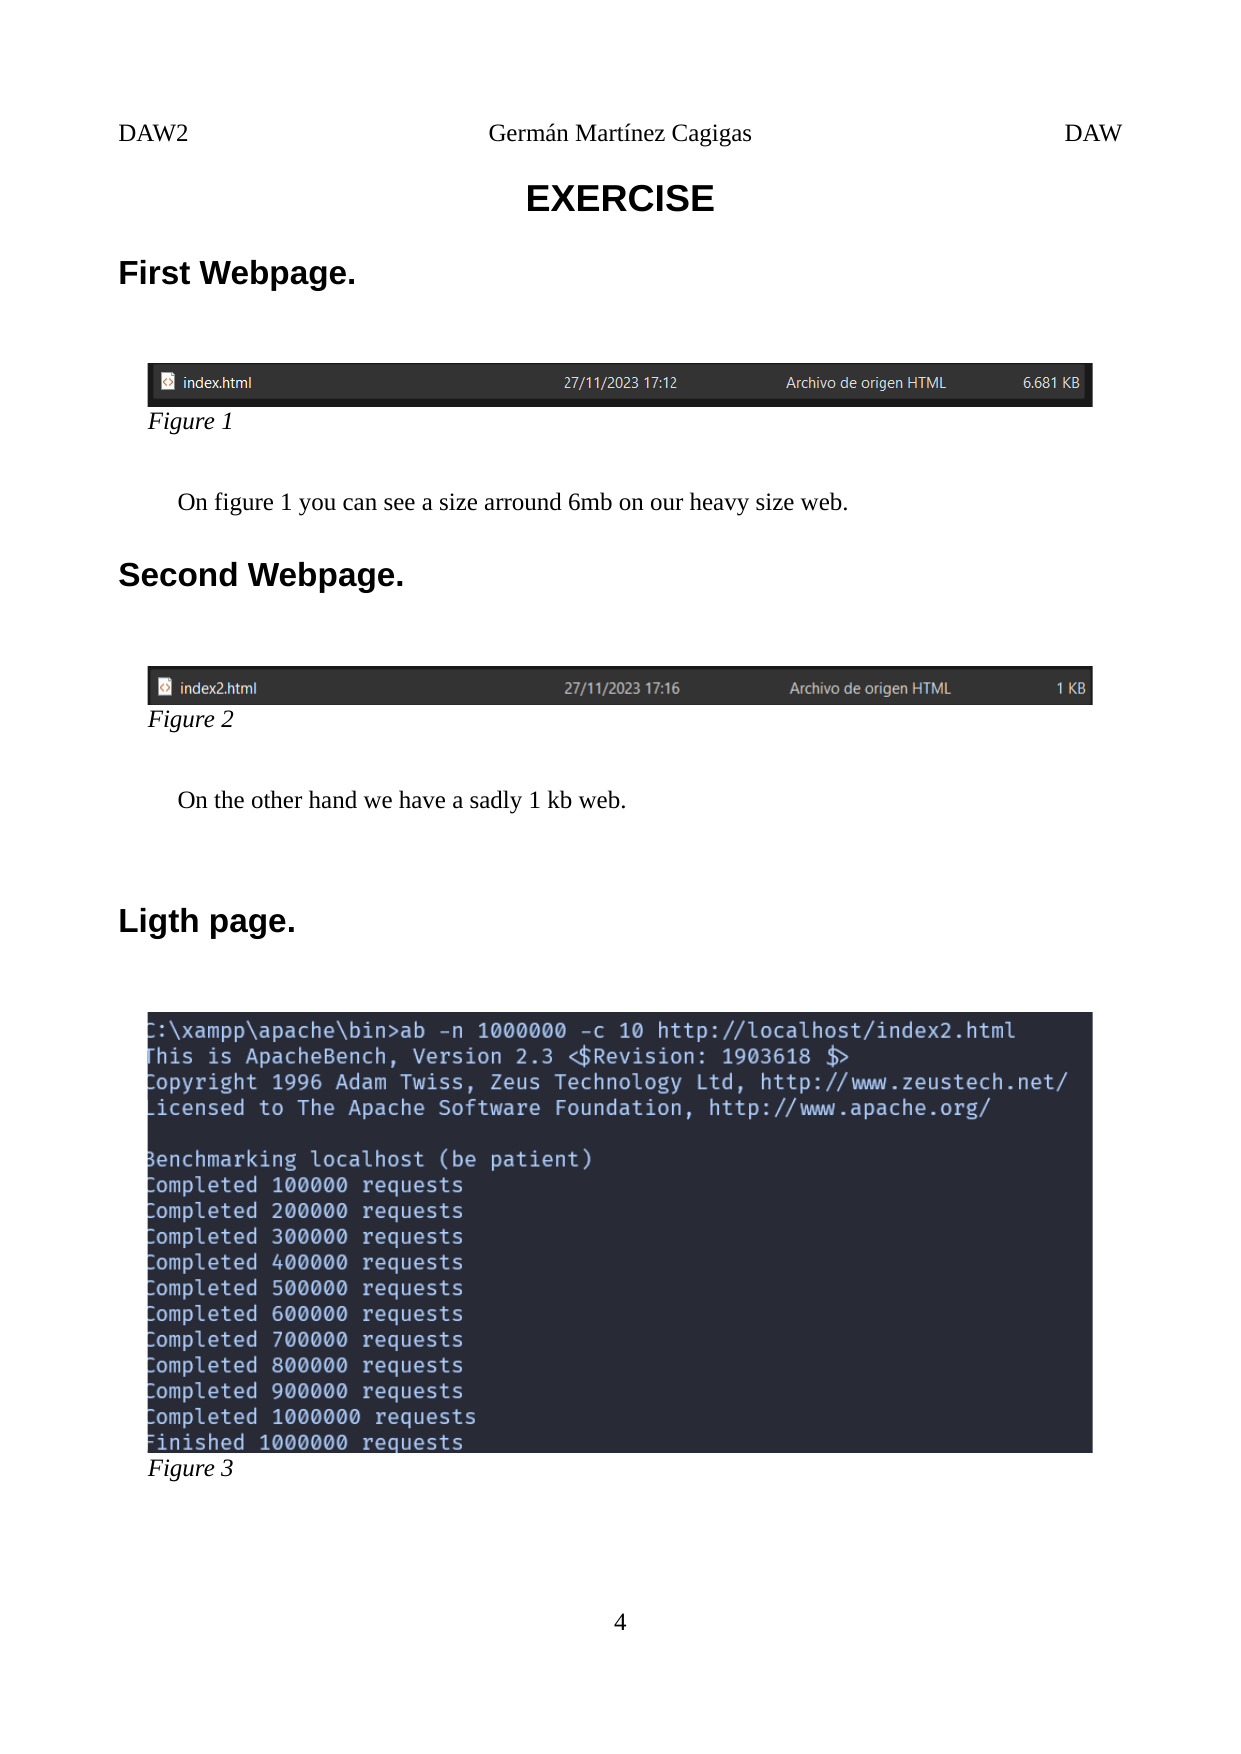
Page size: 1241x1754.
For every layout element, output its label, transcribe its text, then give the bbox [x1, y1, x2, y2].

subtitle Ligth page. [118, 901, 1122, 939]
text On figure 1 you can see a size arround 6mb on our heavy size web. [177, 487, 1122, 516]
picture [147, 1012, 1093, 1453]
text Figure 3 [148, 1453, 1093, 1482]
text On the other hand we have a sadly 1 kb web. [177, 785, 1122, 814]
text Figure 2 [148, 705, 1093, 733]
picture [147, 666, 1093, 705]
subtitle EXERCISE [118, 176, 1122, 219]
subtitle Second Webpage. [118, 555, 1122, 594]
subtitle First Webpage. [118, 253, 1122, 291]
text Figure 1 [148, 407, 1093, 435]
picture [147, 363, 1093, 407]
